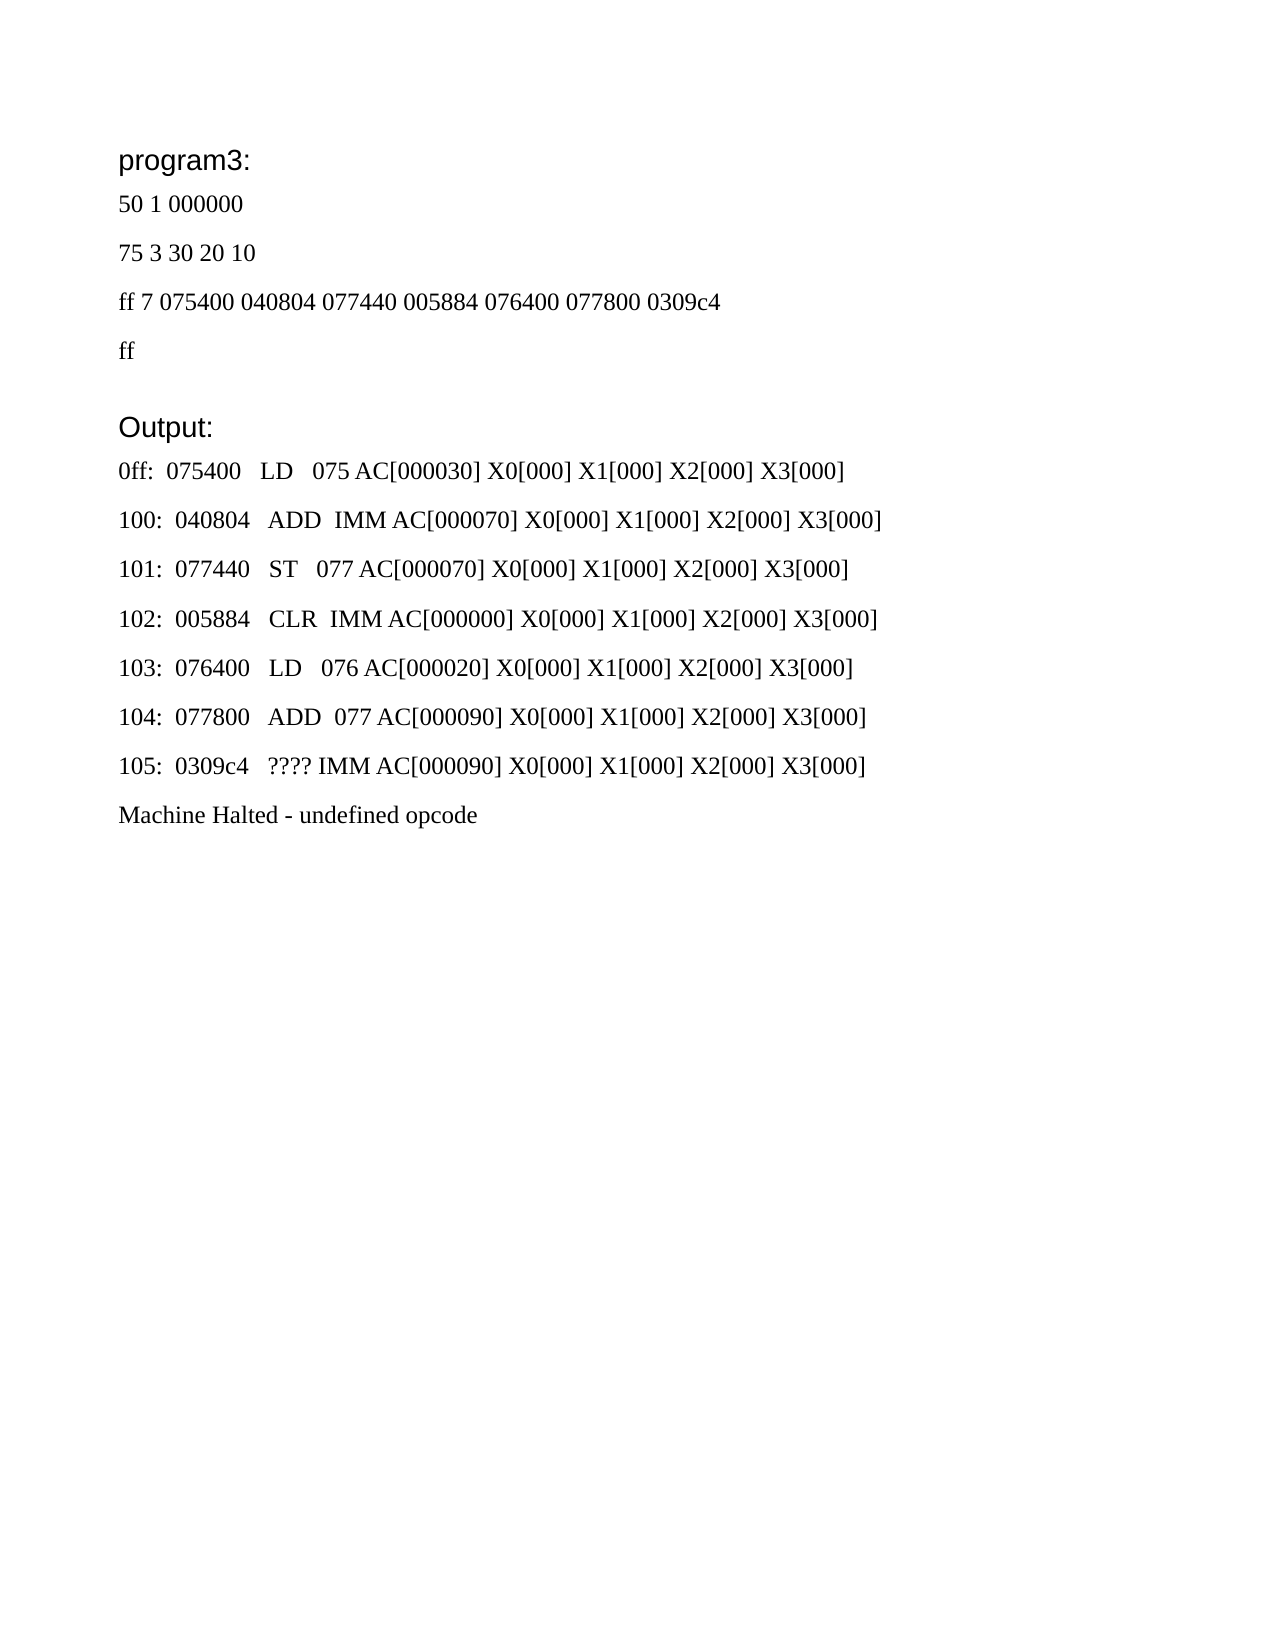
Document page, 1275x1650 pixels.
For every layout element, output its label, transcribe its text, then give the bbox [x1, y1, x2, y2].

subtitle program3: [118, 143, 1157, 177]
text 105: 0309c4 ???? IMM AC[000090] X0[000] X1[000] X2[000] X3[000] [118, 751, 1157, 779]
text 75 3 30 20 10 [118, 238, 1157, 267]
text 100: 040804 ADD IMM AC[000070] X0[000] X1[000] X2[000] X3[000] [118, 506, 1157, 534]
text 50 1 000000 [118, 189, 1157, 218]
text Machine Halted - undefined opcode [118, 800, 1157, 829]
text ff 7 075400 040804 077440 005884 076400 077800 0309c4 [118, 287, 1157, 316]
text 0ff: 075400 LD 075 AC[000030] X0[000] X1[000] X2[000] X3[000] [118, 456, 1157, 485]
text 104: 077800 ADD 077 AC[000090] X0[000] X1[000] X2[000] X3[000] [118, 702, 1157, 731]
text 102: 005884 CLR IMM AC[000000] X0[000] X1[000] X2[000] X3[000] [118, 604, 1157, 632]
text ff [118, 336, 1157, 365]
text 103: 076400 LD 076 AC[000020] X0[000] X1[000] X2[000] X3[000] [118, 653, 1157, 681]
subtitle Output: [118, 410, 1157, 444]
text 101: 077440 ST 077 AC[000070] X0[000] X1[000] X2[000] X3[000] [118, 554, 1157, 583]
